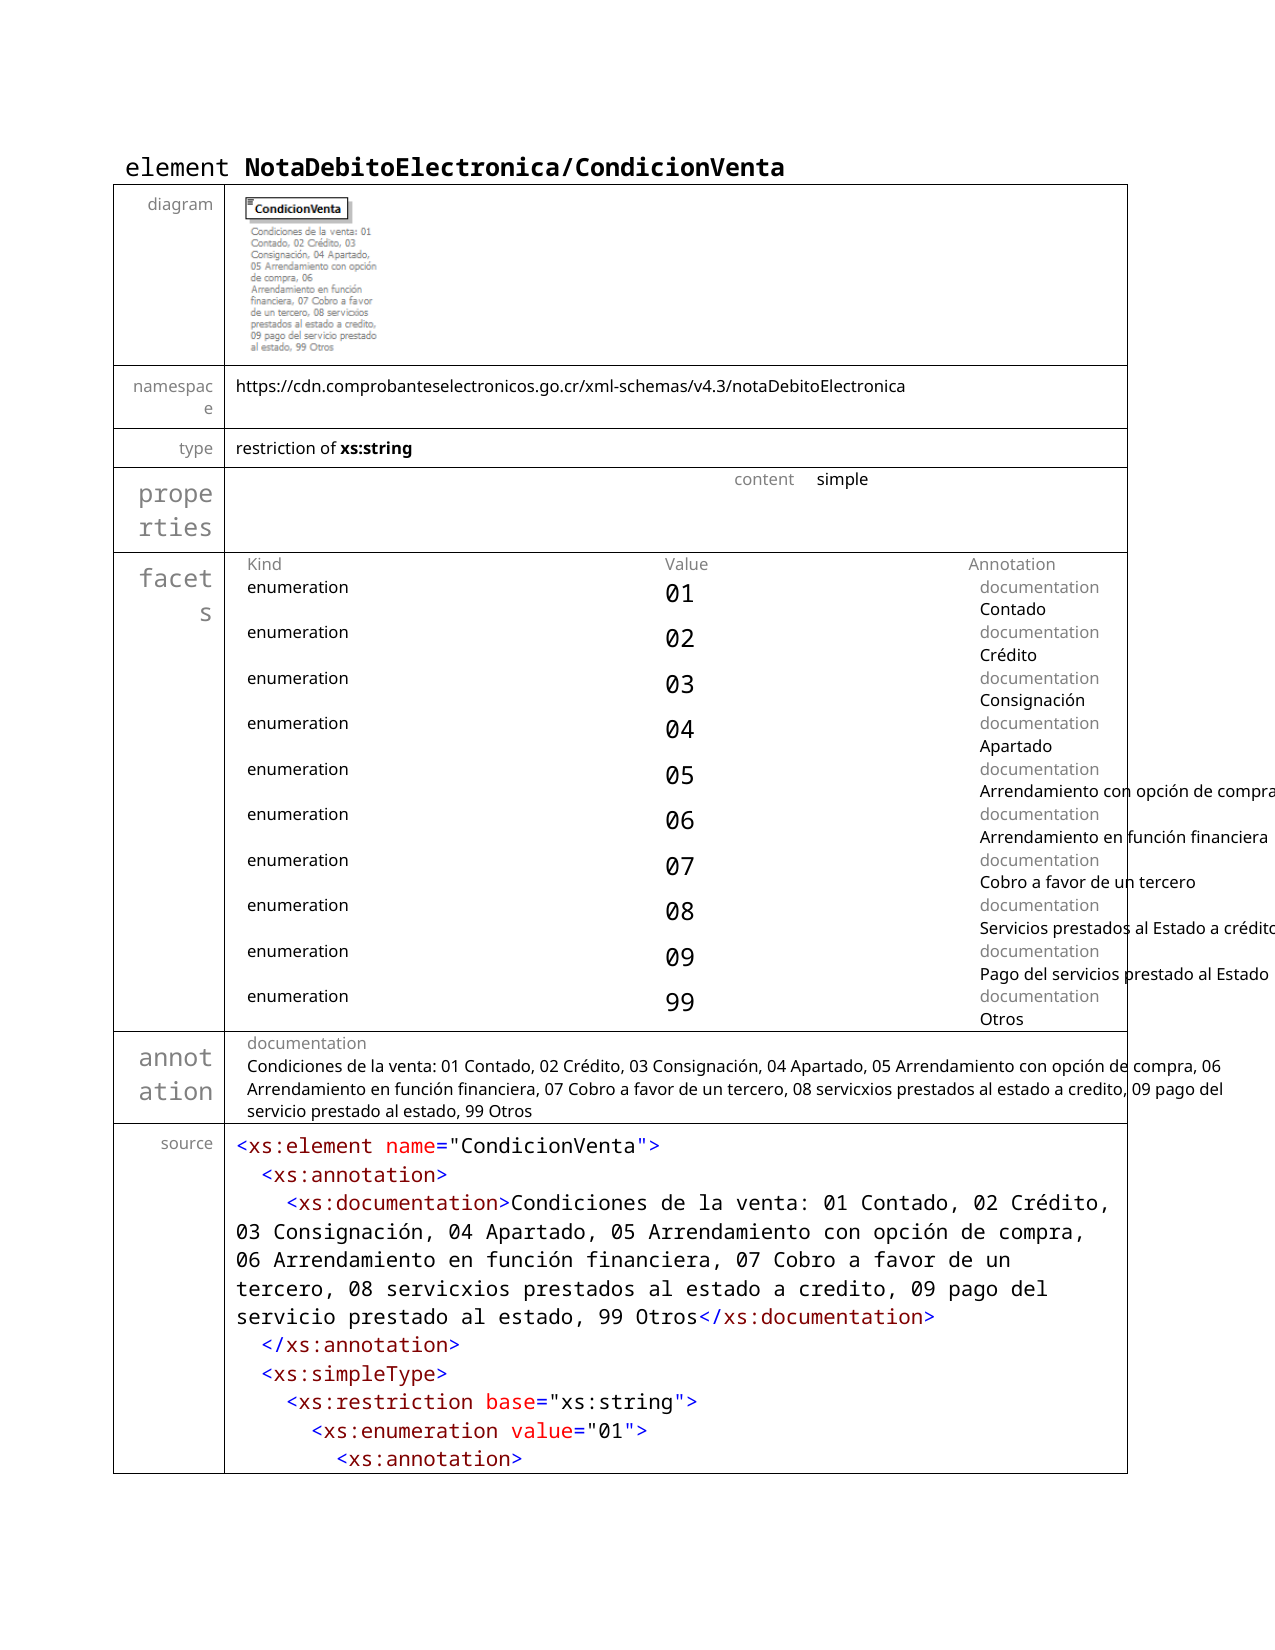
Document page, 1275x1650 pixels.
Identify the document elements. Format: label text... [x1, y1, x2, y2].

table_cell Contado [968, 598, 1127, 621]
table_cell namespace [114, 366, 224, 427]
table_header [225, 185, 1127, 365]
table_cell source [114, 1124, 224, 1473]
table_header documentation [236, 1032, 1127, 1054]
table_cell Cobro a favor de un tercero [968, 871, 1127, 894]
table_cell 99 [654, 985, 957, 1031]
table_header documentation [968, 803, 1127, 826]
table_cell [957, 849, 968, 894]
table_header documentation [968, 575, 1127, 598]
table_cell enumeration [236, 712, 654, 757]
table_cell enumeration [236, 621, 654, 666]
table_cell [957, 575, 968, 621]
table_header documentation [968, 940, 1127, 962]
table_cell properties [114, 468, 224, 552]
table_header diagram [114, 185, 224, 365]
table_cell 07 [654, 849, 957, 894]
table_cell [957, 666, 968, 712]
table_header simple [805, 468, 1127, 491]
table_cell 02 [654, 621, 957, 666]
table_cell Arrendamiento en función financiera [968, 826, 1127, 848]
table_cell 04 [654, 712, 957, 757]
table_cell <xs:element name="CondicionVenta"> <xs:annotation> <xs:documentation>Condiciones de la venta: 01 Contado, 02 Crédito, 03 Consignación, 04 Apartado, 05 Arrendamiento con opción de compra, 06 Arrendamiento en función financiera, 07 Cobro a favor de un tercero, 08 servicxios prestados al estado a credito, 09 pago del servicio prestado al estado, 99 Otros</xs:documentation> </xs:annotation> <xs:simpleType> <xs:restriction base="xs:string"> <xs:enumeration value="01"> <xs:annotation> [225, 1124, 1127, 1473]
table_header Value [654, 553, 957, 575]
table_cell annotation [114, 1032, 224, 1123]
table_cell Otros [968, 1008, 1127, 1030]
table_cell enumeration [236, 803, 654, 848]
table_header Annotation [957, 553, 1127, 575]
table_cell enumeration [236, 940, 654, 985]
table_cell Pago del servicios prestado al Estado [968, 962, 1127, 985]
table_cell facets [114, 553, 224, 1031]
table_cell [957, 803, 968, 848]
table_cell [957, 894, 968, 939]
table_header documentation [968, 621, 1127, 643]
table_cell [957, 758, 968, 803]
table_header documentation [968, 985, 1127, 1008]
table_cell enumeration [236, 894, 654, 939]
table_cell [957, 940, 968, 985]
table_header documentation [968, 712, 1127, 734]
table_cell enumeration [236, 666, 654, 712]
table_cell enumeration [236, 985, 654, 1031]
table_cell type [114, 429, 224, 467]
table_cell [225, 1032, 1127, 1123]
table_header content [236, 468, 805, 491]
table_cell 09 [654, 940, 957, 985]
table_cell [225, 468, 1127, 552]
table_cell enumeration [236, 575, 654, 621]
table_cell https://cdn.comprobanteselectronicos.go.cr/xml-schemas/v4.3/notaDebitoElectronica [225, 366, 1127, 427]
table_cell [225, 553, 1127, 1031]
table_cell 05 [654, 758, 957, 803]
table_header documentation [968, 849, 1127, 871]
table_cell Servicios prestados al Estado a crédito [968, 917, 1127, 939]
table_cell 03 [654, 666, 957, 712]
table_cell Condiciones de la venta: 01 Contado, 02 Crédito, 03 Consignación, 04 Apartado, 05 Arrendamiento con opción de compra, 06 Arrendamiento en función financiera, 07 Cobro a favor de un tercero, 08 servicxios prestados al estado a credito, 09 pago del servicio prestado al estado, 99 Otros [236, 1054, 1127, 1122]
table_cell [957, 621, 1127, 666]
table_cell restriction of xs:string [225, 429, 1127, 467]
table_cell enumeration [236, 758, 654, 803]
picture [235, 193, 387, 358]
text element NotaDebitoElectronica/CondicionVenta [125, 150, 1150, 184]
table_header Kind [236, 553, 654, 575]
table_header documentation [968, 758, 1127, 780]
table_cell 06 [654, 803, 957, 848]
table_cell Consignación [968, 689, 1127, 712]
table_cell 01 [654, 575, 957, 621]
table_cell Arrendamiento con opción de compra [968, 780, 1127, 803]
table_cell Crédito [968, 644, 1127, 666]
table_header documentation [968, 894, 1127, 917]
table_cell [957, 712, 1127, 757]
table_cell enumeration [236, 849, 654, 894]
table_cell 08 [654, 894, 957, 939]
table_cell Apartado [968, 735, 1127, 757]
table_cell [957, 985, 1127, 1031]
table_header documentation [968, 666, 1127, 689]
